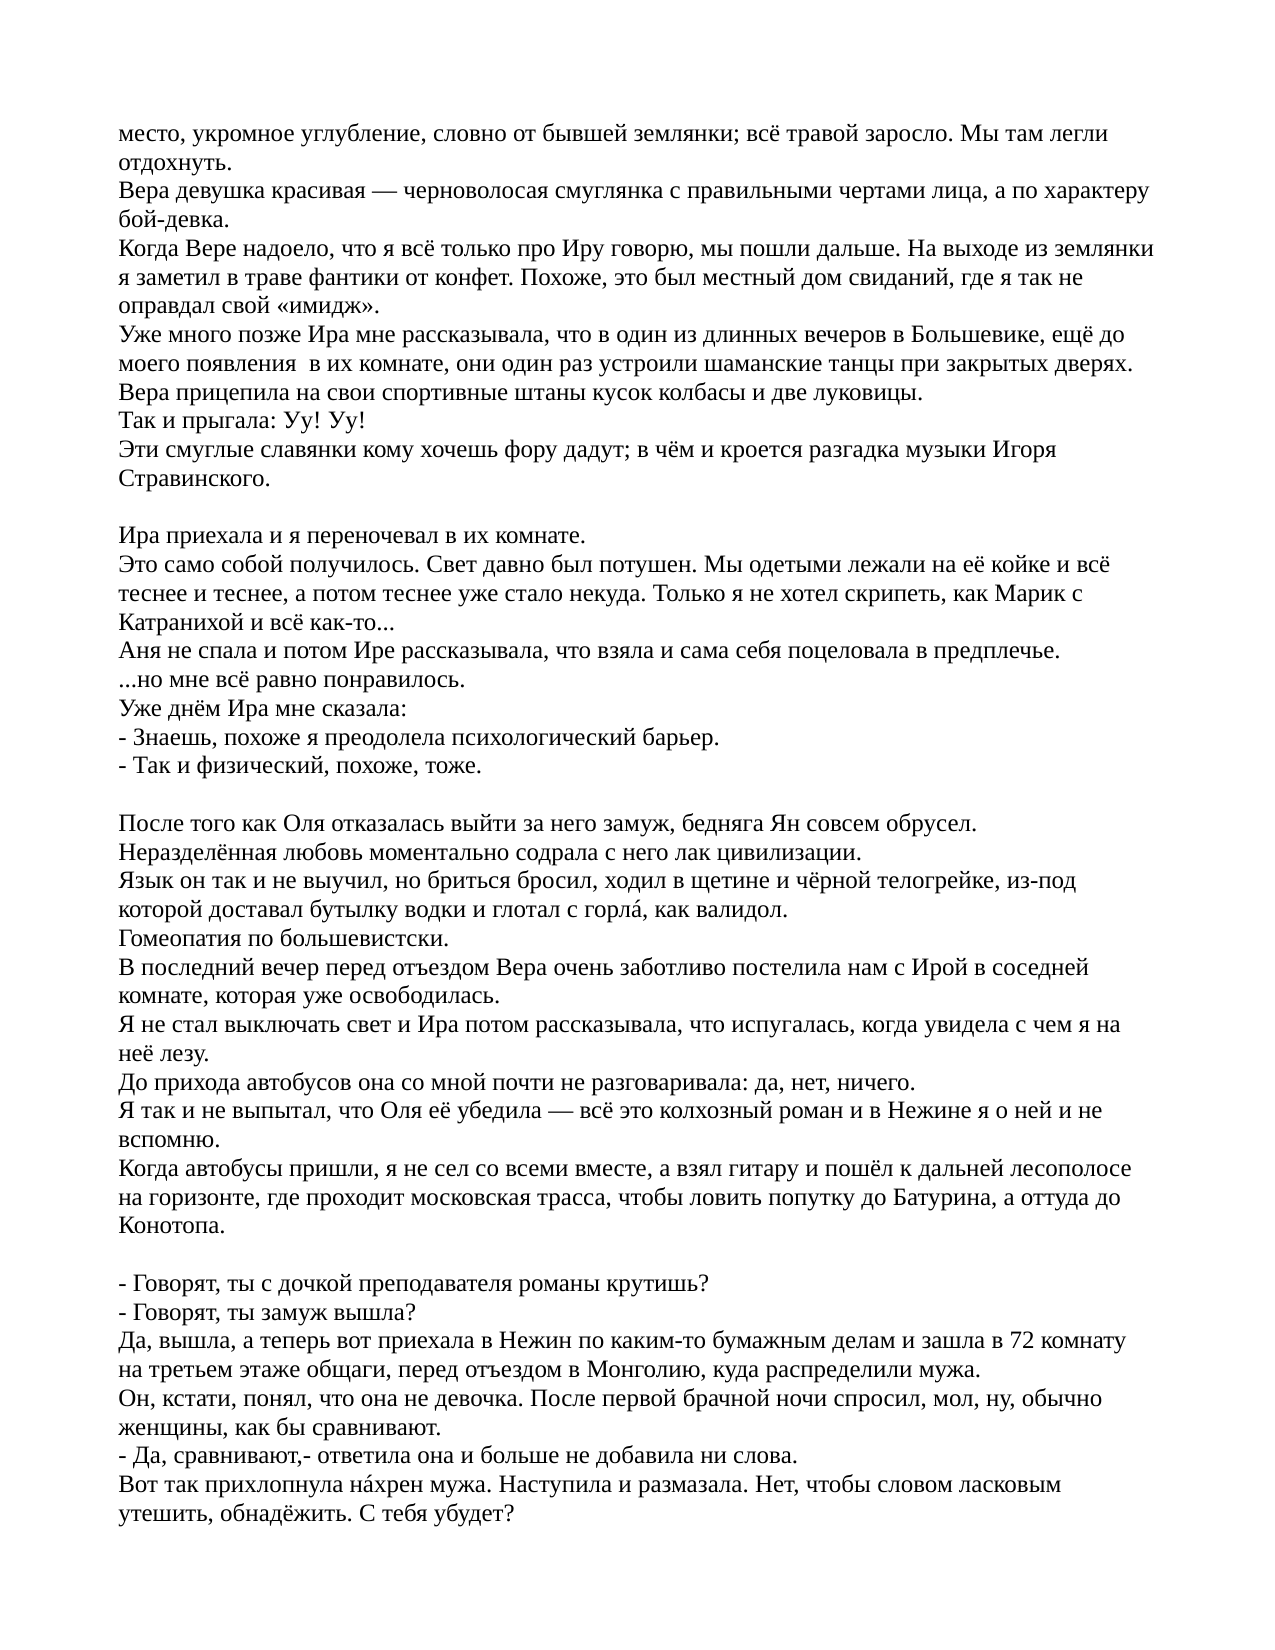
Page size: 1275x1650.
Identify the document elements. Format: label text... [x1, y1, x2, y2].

text ...но мне всё равно понравилось. [118, 664, 1157, 693]
text До прихода автобусов она со мной почти не разговаривала: да, нет, ничего. [118, 1067, 1157, 1096]
text Вера прицепила на свои спортивные штаны кусок колбасы и две луковицы. [118, 377, 1157, 406]
text Вот так прихлопнула нáхрен мужа. Наступила и размазала. Нет, чтобы словом ласковым утешить, обнадёжить. С тебя убудет? [118, 1469, 1157, 1527]
text Так и прыгала: Уу! Уу! [118, 406, 1157, 434]
text Эти смуглые славянки кому хочешь фору дадут; в чём и кроется разгадка музыки Игоря Стравинского. [118, 434, 1157, 492]
text Да, вышла, а теперь вот приехала в Нежин по каким-то бумажным делам и зашла в 72 комнату на третьем этаже общаги, перед отъездом в Монголию, куда распределили мужа. [118, 1326, 1157, 1383]
text - Знаешь, похоже я преодолела психологический барьер. [118, 722, 1157, 751]
text - Так и физический, похоже, тоже. [118, 751, 1157, 779]
text Он, кстати, понял, что она не девочка. После первой брачной ночи спросил, мол, ну, обычно женщины, как бы сравнивают. [118, 1383, 1157, 1441]
text Язык он так и не выучил, но бриться бросил, ходил в щетине и чёрной телогрейке, из-под которой доставал бутылку водки и глотал с горлá, как валидол. [118, 866, 1157, 923]
text Вера девушка красивая — черноволосая смуглянка с правильными чертами лица, а по характеру бой-девка. [118, 176, 1157, 233]
text Неразделённая любовь моментально содрала с него лак цивилизации. [118, 837, 1157, 866]
text Гомеопатия по большевистски. [118, 923, 1157, 952]
text Я не стал выключать свет и Ира потом рассказывала, что испугалась, когда увидела с чем я на неё лезу. [118, 1009, 1157, 1067]
text Аня не спала и потом Ире рассказывала, что взяла и сама себя поцеловала в предплечье. [118, 636, 1157, 664]
text - Говорят, ты с дочкой преподавателя романы крутишь? [118, 1268, 1157, 1297]
text Когда автобусы пришли, я не сел со всеми вместе, а взял гитару и пошёл к дальней лесополосе на горизонте, где проходит московская трасса, чтобы ловить попутку до Батурина, а оттуда до Конотопа. [118, 1153, 1157, 1239]
text - Говорят, ты замуж вышла? [118, 1297, 1157, 1326]
text Ира приехала и я переночевал в их комнате. [118, 521, 1157, 549]
text - Да, сравнивают,- ответила она и больше не добавила ни слова. [118, 1441, 1157, 1469]
text Уже много позже Ира мне рассказывала, что в один из длинных вечеров в Большевике, ещё до моего появления в их комнате, они один раз устроили шаманские танцы при закрытых дверях. [118, 319, 1157, 377]
text Уже днём Ира мне сказала: [118, 693, 1157, 722]
text Это само собой получилось. Свет давно был потушен. Мы одетыми лежали на её койке и всё теснее и теснее, а потом теснее уже стало некуда. Только я не хотел скрипеть, как Марик с Катранихой и всё как-то... [118, 549, 1157, 636]
text Я так и не выпытал, что Оля её убедила — всё это колхозный роман и в Нежине я о ней и не вспомню. [118, 1096, 1157, 1153]
text После того как Оля отказалась выйти за него замуж, бедняга Ян совсем обрусел. [118, 808, 1157, 837]
text место, укромное углубление, словно от бывшей землянки; всё травой заросло. Мы там легли отдохнуть. [118, 118, 1157, 176]
text В последний вечер перед отъездом Вера очень заботливо постелила нам с Ирой в соседней комнате, которая уже освободилась. [118, 952, 1157, 1009]
text Когда Вере надоело, что я всё только про Иру говорю, мы пошли дальше. На выходе из землянки я заметил в траве фантики от конфет. Похоже, это был местный дом свиданий, где я так не оправдал свой «имидж». [118, 233, 1157, 319]
